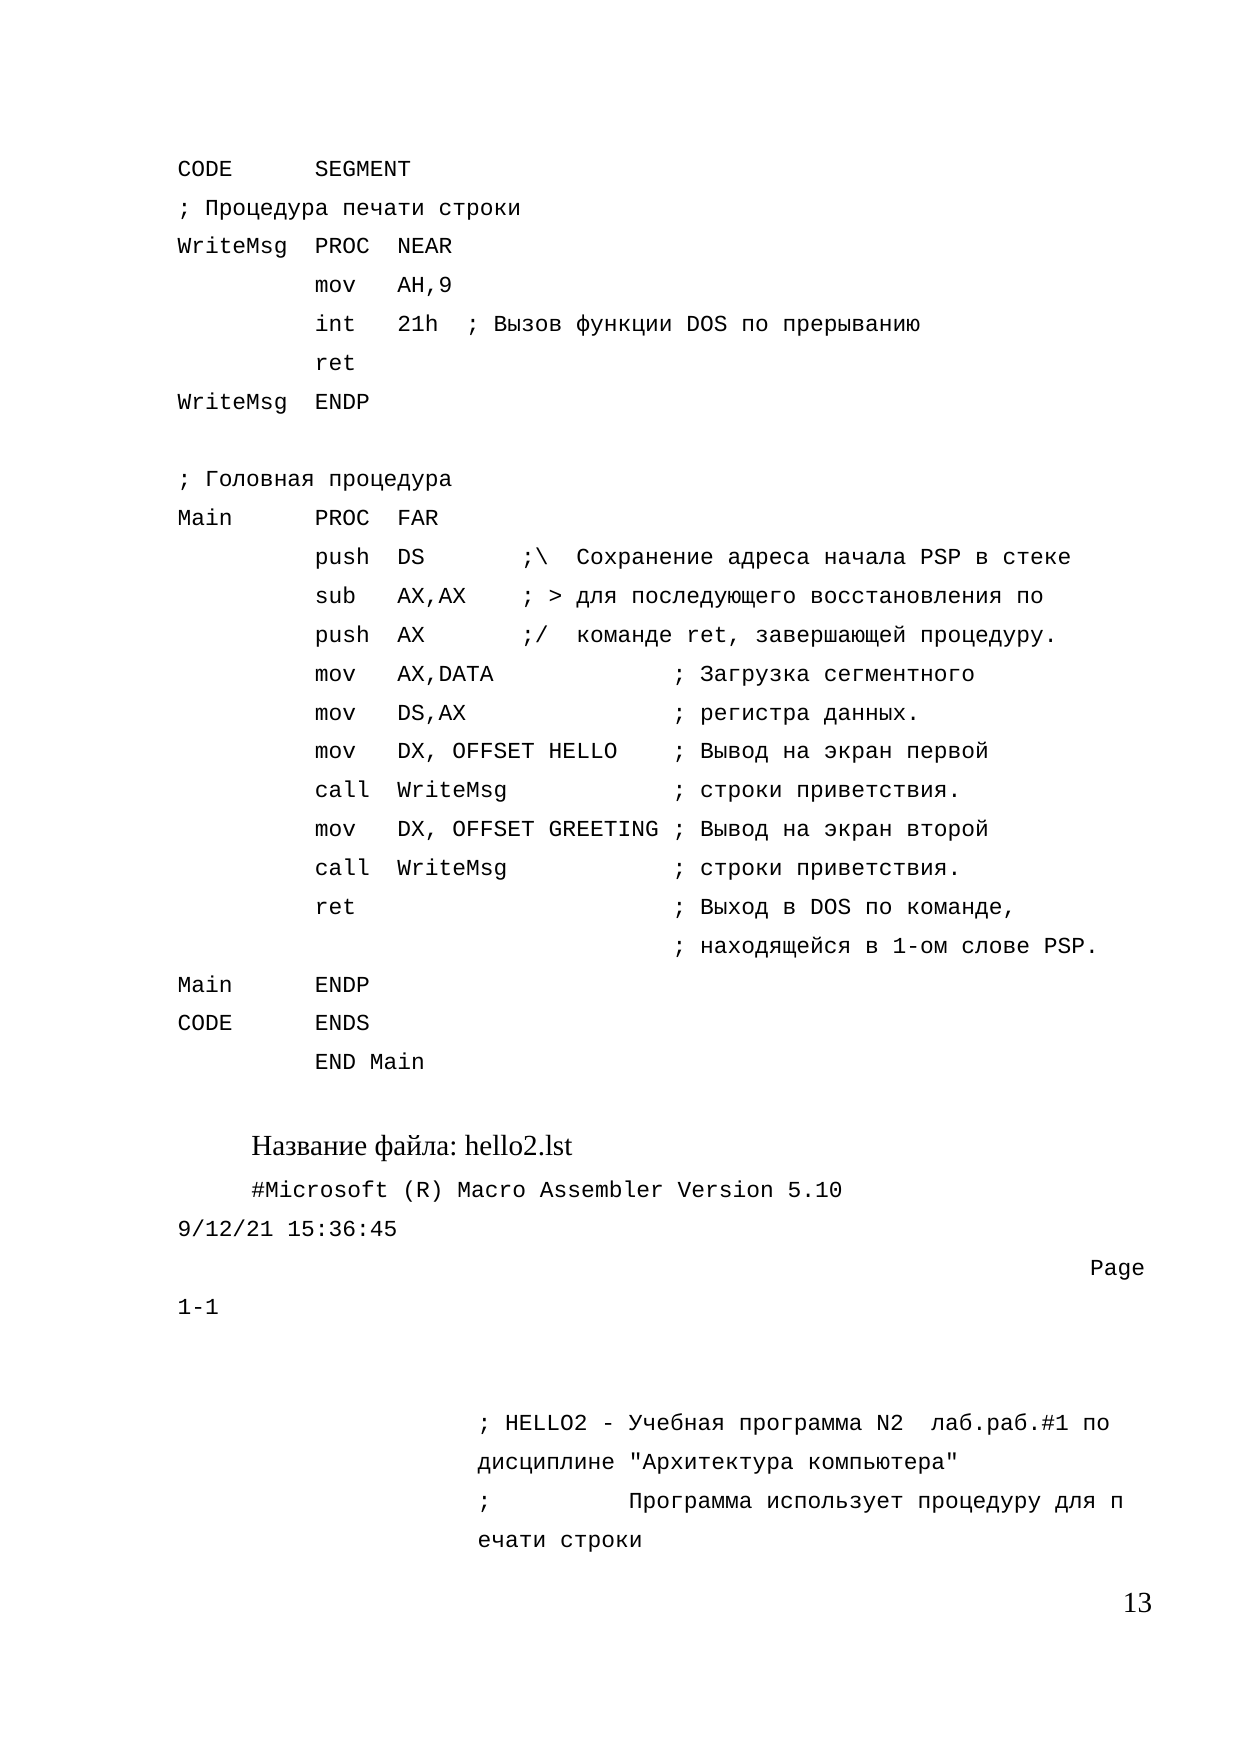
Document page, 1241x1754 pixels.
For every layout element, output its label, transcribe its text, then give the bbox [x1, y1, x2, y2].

text Название файла: hello2.lst [177, 1128, 1152, 1162]
text CODE SEGMENT ; Процедура печати строки WriteMsg PROC NEAR mov AH,9 int 21h ; Вызов функции DOS по прерыванию ret WriteMsg ENDP ; Головная процедура Main PROC FAR push DS ;\ Сохранение адреса начала PSP в стеке sub AX,AX ; > для последующего восстановления по push AX ;/ команде ret, завершающей процедуру. mov AX,DATA ; Загрузка сегментного mov DS,AX ; регистра данных. mov DX, OFFSET HELLO ; Вывод на экран первой call WriteMsg ; строки приветствия. mov DX, OFFSET GREETING ; Вывод на экран второй call WriteMsg ; строки приветствия. ret ; Выход в DOS по команде, ; находящейся в 1-ом слове PSP. Main ENDP CODE ENDS END Main [177, 118, 1152, 1077]
text ; Программа использует процедуру для п [177, 1489, 1152, 1515]
text дисциплине "Архитектура компьютера" [177, 1451, 1152, 1477]
text ечати строки [177, 1528, 1152, 1554]
text Page 1-1 [177, 1256, 1152, 1321]
text ; HELLO2 - Учебная программа N2 лаб.раб.#1 по [177, 1412, 1152, 1438]
text #Microsoft (R) Macro Assembler Version 5.10 9/12/21 15:36:45 [177, 1179, 1152, 1243]
